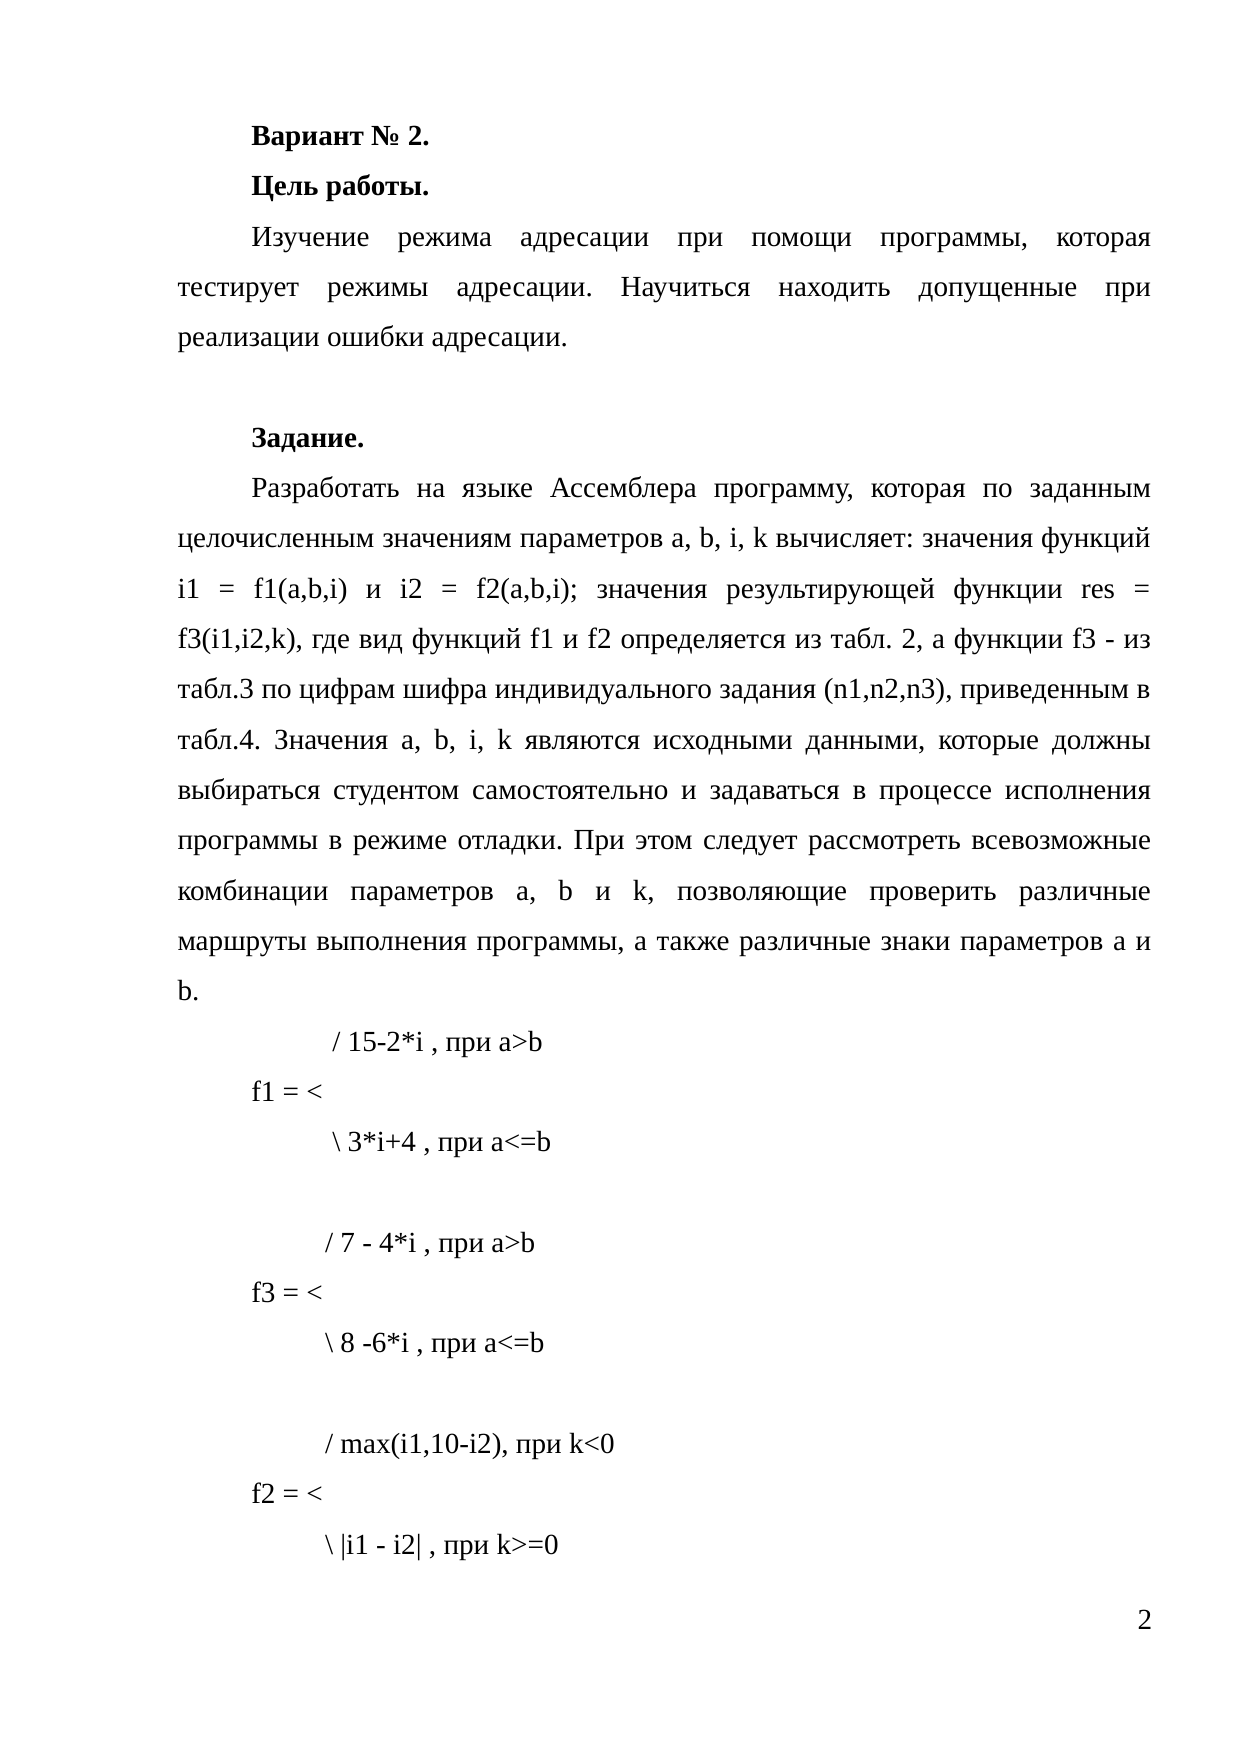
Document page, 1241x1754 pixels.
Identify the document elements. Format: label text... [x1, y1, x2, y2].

text \ 8 -6*i , при a<=b [177, 1326, 1152, 1359]
text / max(i1,10-i2), при k<0 [177, 1426, 1152, 1460]
text f3 = < [177, 1275, 1152, 1309]
text / 15-2*i , при a>b [177, 1024, 1152, 1057]
text \ |i1 - i2| , при k>=0 [177, 1527, 1152, 1560]
subtitle Задание. [177, 420, 1152, 453]
text / 7 - 4*i , при a>b [177, 1225, 1152, 1258]
subtitle Цель работы. [177, 168, 1152, 202]
text Изучение режима адресации при помощи программы, которая тестирует режимы адресации. Научиться находить допущенные при реализации ошибки адресации. [177, 219, 1152, 353]
text f1 = < [177, 1074, 1152, 1108]
text Разработать на языке Ассемблера программу, которая по заданным целочисленным значениям параметров a, b, i, k вычисляет: значения функций i1 = f1(a,b,i) и i2 = f2(a,b,i); значения результирующей функции res = f3(i1,i2,k), где вид функций f1 и f2 определяется из табл. 2, а функции f3 - из табл.3 по цифрам шифра индивидуального задания (n1,n2,n3), приведенным в табл.4. Значения a, b, i, k являются исходными данными, которые должны выбираться студентом самостоятельно и задаваться в процессе исполнения программы в режиме отладки. При этом следует рассмотреть всевозможные комбинации параметров a, b и k, позволяющие проверить различные маршруты выполнения программы, а также различные знаки параметров a и b. [177, 470, 1152, 1007]
text f2 = < [177, 1477, 1152, 1510]
text \ 3*i+4 , при a<=b [177, 1124, 1152, 1158]
subtitle Вариант № 2. [177, 118, 1152, 152]
